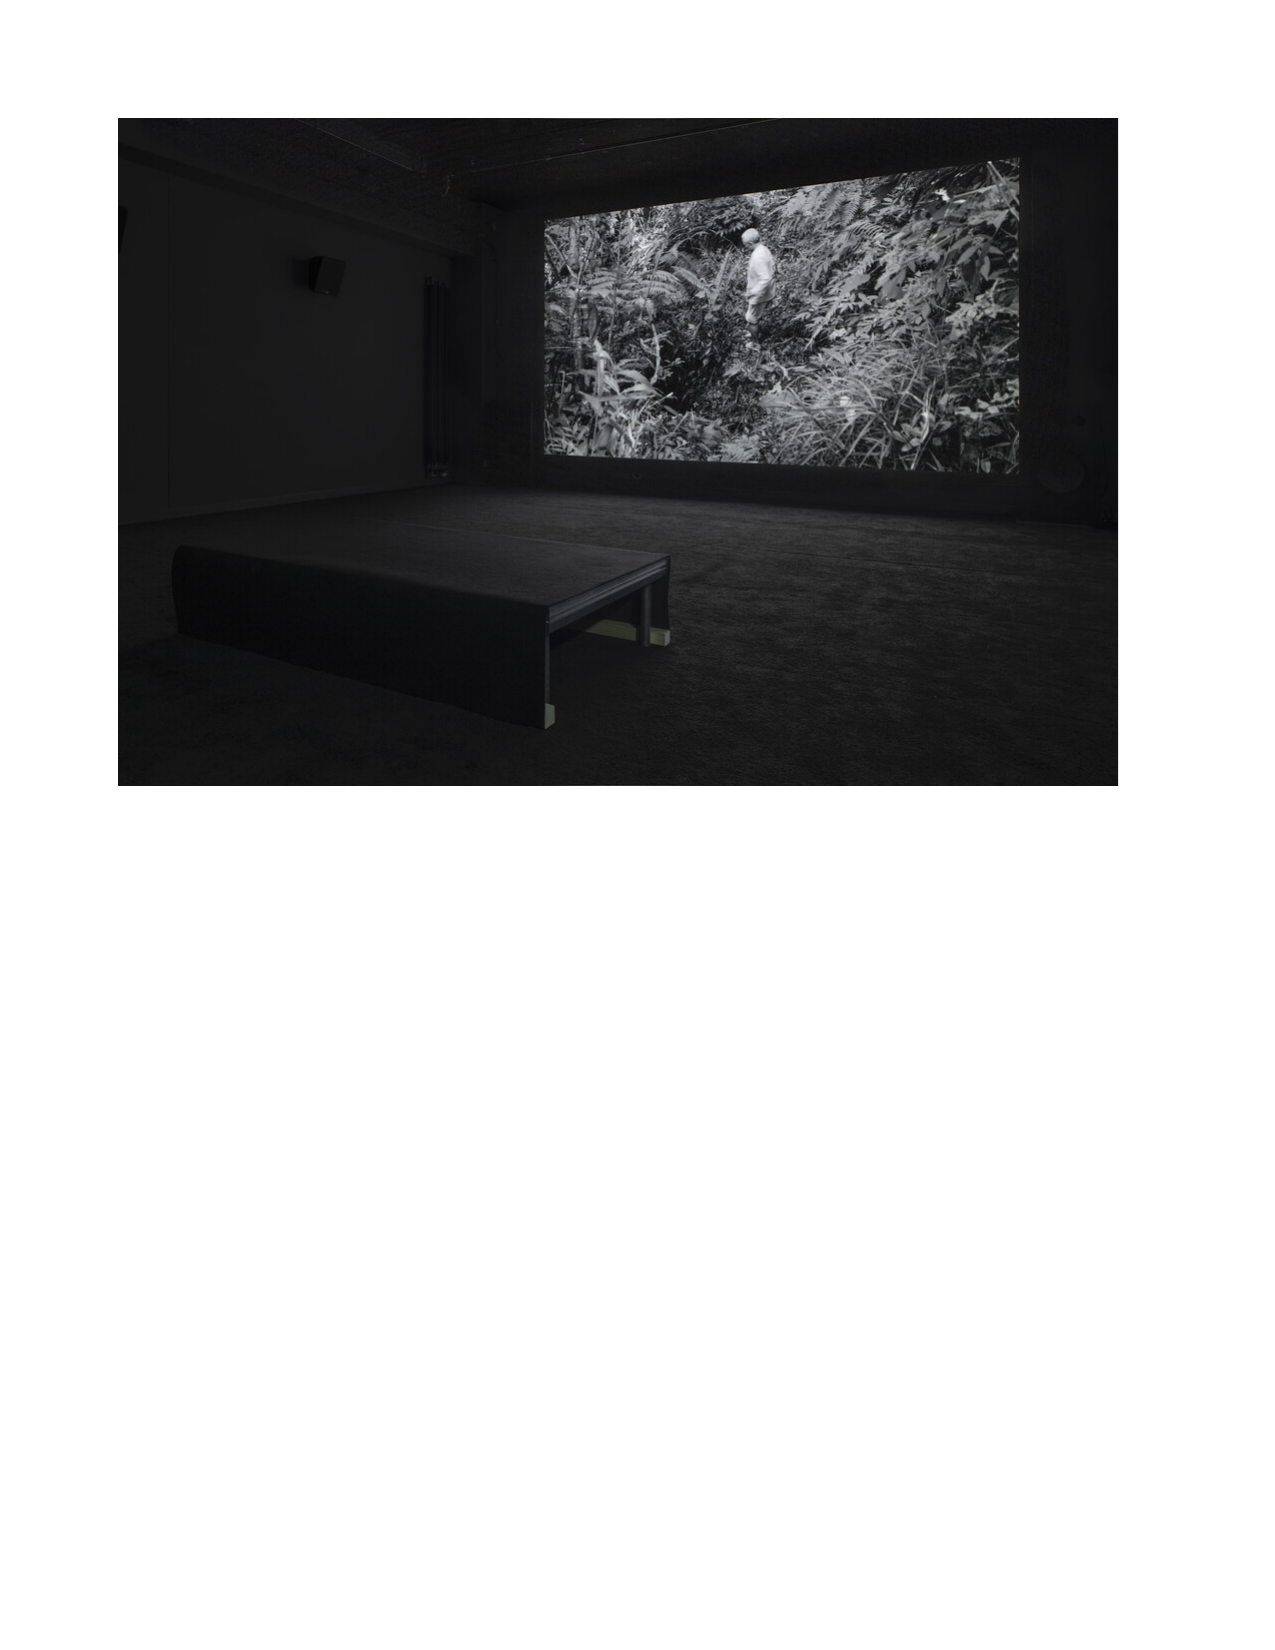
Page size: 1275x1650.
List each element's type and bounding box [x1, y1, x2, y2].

picture [118, 118, 1119, 786]
